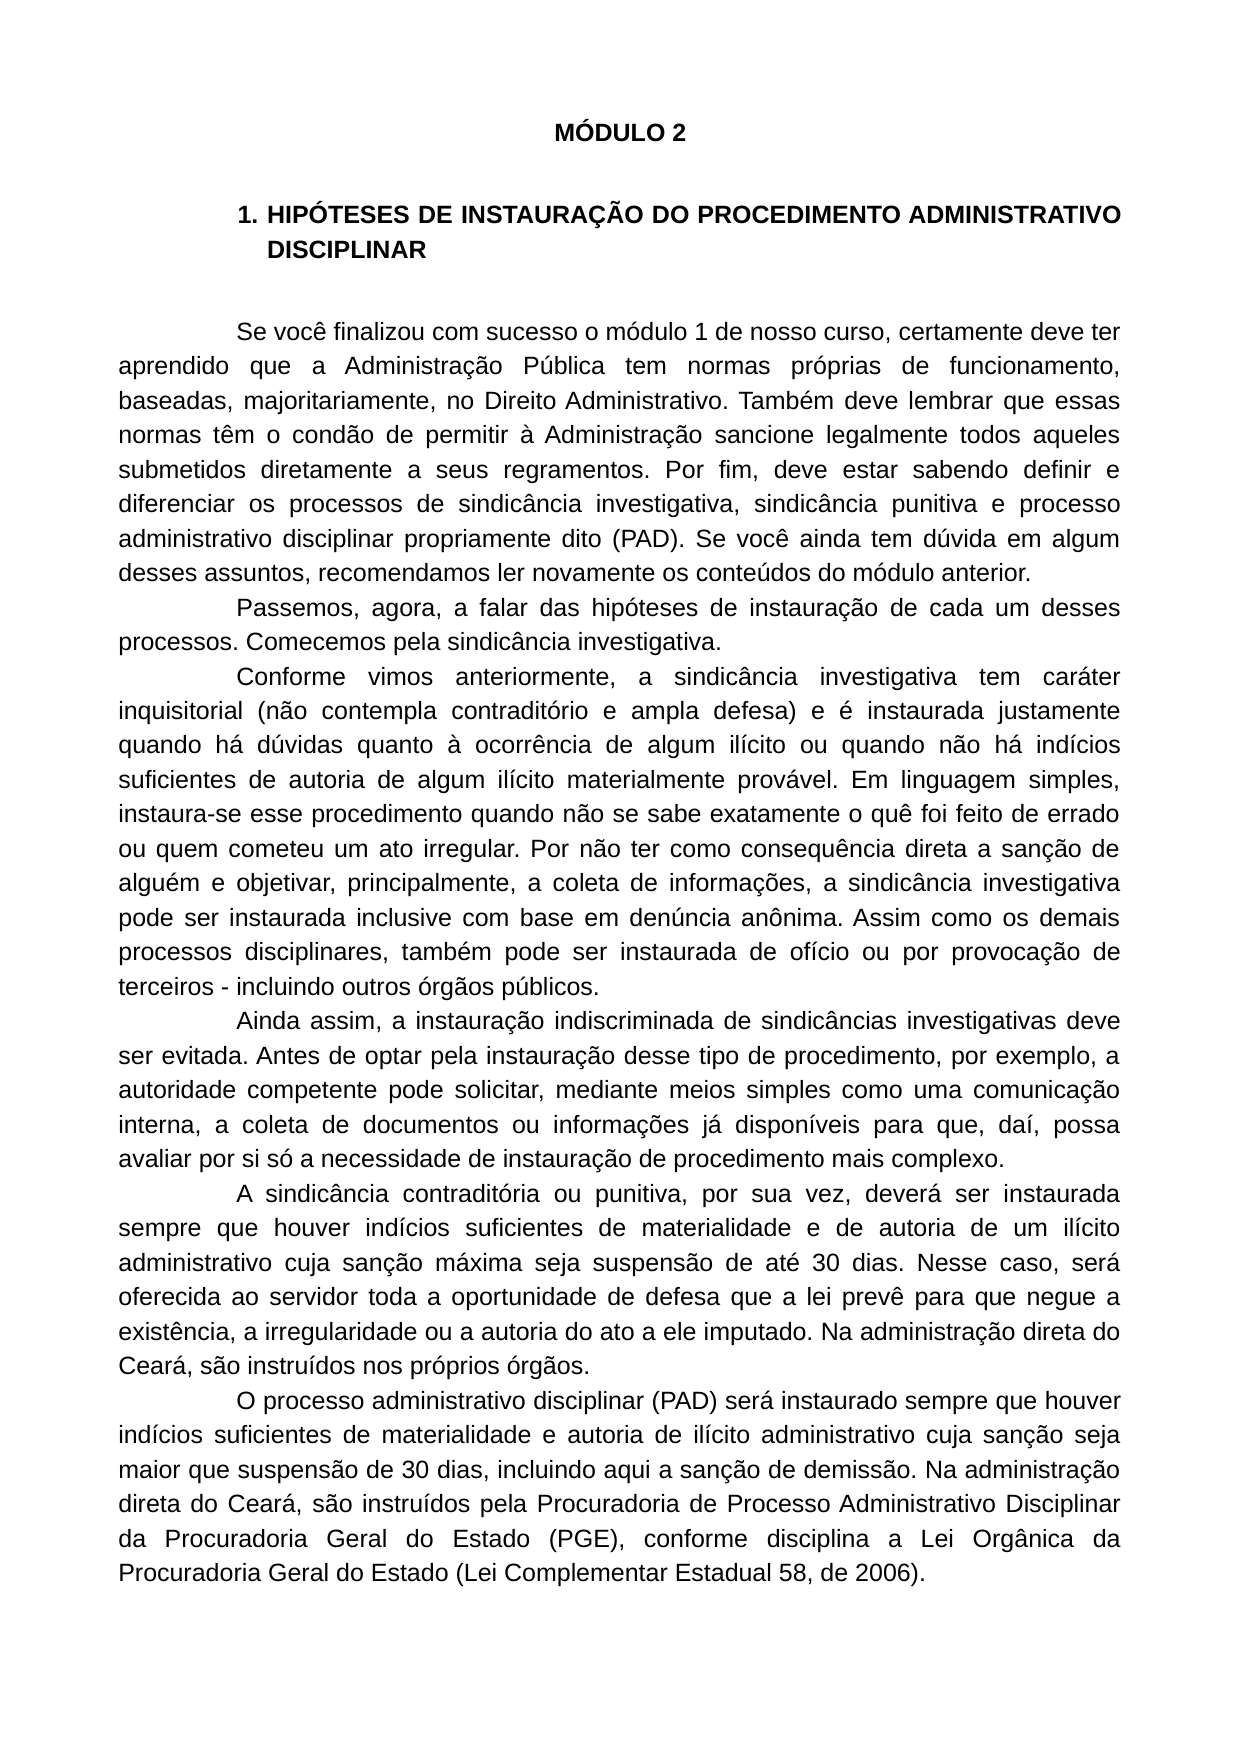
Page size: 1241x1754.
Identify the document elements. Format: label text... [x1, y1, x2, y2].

text Ainda assim, a instauração indiscriminada de sindicâncias investigativas deve ser evitada. Antes de optar pela instauração desse tipo de procedimento, por exemplo, a autoridade competente pode solicitar, mediante meios simples como uma comunicação interna, a coleta de documentos ou informações já disponíveis para que, daí, possa avaliar por si só a necessidade de instauração de procedimento mais complexo. [118, 1006, 1122, 1173]
text MÓDULO 2 [118, 118, 1122, 147]
text Passemos, agora, a falar das hipóteses de instauração de cada um desses processos. Comecemos pela sindicância investigativa. [118, 593, 1122, 656]
text Se você finalizou com sucesso o módulo 1 de nosso curso, certamente deve ter aprendido que a Administração Pública tem normas próprias de funcionamento, baseadas, majoritariamente, no Direito Administrativo. Também deve lembrar que essas normas têm o condão de permitir à Administração sancione legalmente todos aqueles submetidos diretamente a seus regramentos. Por fim, deve estar sabendo definir e diferenciar os processos de sindicância investigativa, sindicância punitiva e processo administrativo disciplinar propriamente dito (PAD). Se você ainda tem dúvida em algum desses assuntos, recomendamos ler novamente os conteúdos do módulo anterior. [118, 317, 1122, 587]
list HIPÓTESES DE INSTAURAÇÃO DO PROCEDIMENTO ADMINISTRATIVO DISCIPLINAR [237, 200, 1122, 263]
text Conforme vimos anteriormente, a sindicância investigativa tem caráter inquisitorial (não contempla contraditório e ampla defesa) e é instaurada justamente quando há dúvidas quanto à ocorrência de algum ilícito ou quando não há indícios suficientes de autoria de algum ilícito materialmente provável. Em linguagem simples, instaura-se esse procedimento quando não se sabe exatamente o quê foi feito de errado ou quem cometeu um ato irregular. Por não ter como consequência direta a sanção de alguém e objetivar, principalmente, a coleta de informações, a sindicância investigativa pode ser instaurada inclusive com base em denúncia anônima. Assim como os demais processos disciplinares, também pode ser instaurada de ofício ou por provocação de terceiros - incluindo outros órgãos públicos. [118, 662, 1122, 1001]
text A sindicância contraditória ou punitiva, por sua vez, deverá ser instaurada sempre que houver indícios suficientes de materialidade e de autoria de um ilícito administrativo cuja sanção máxima seja suspensão de até 30 dias. Nesse caso, será oferecida ao servidor toda a oportunidade de defesa que a lei prevê para que negue a existência, a irregularidade ou a autoria do ato a ele imputado. Na administração direta do Ceará, são instruídos nos próprios órgãos. [118, 1179, 1122, 1380]
text O processo administrativo disciplinar (PAD) será instaurado sempre que houver indícios suficientes de materialidade e autoria de ilícito administrativo cuja sanção seja maior que suspensão de 30 dias, incluindo aqui a sanção de demissão. Na administração direta do Ceará, são instruídos pela Procuradoria de Processo Administrativo Disciplinar da Procuradoria Geral do Estado (PGE), conforme disciplina a Lei Orgânica da Procuradoria Geral do Estado (Lei Complementar Estadual 58, de 2006). [118, 1386, 1122, 1587]
